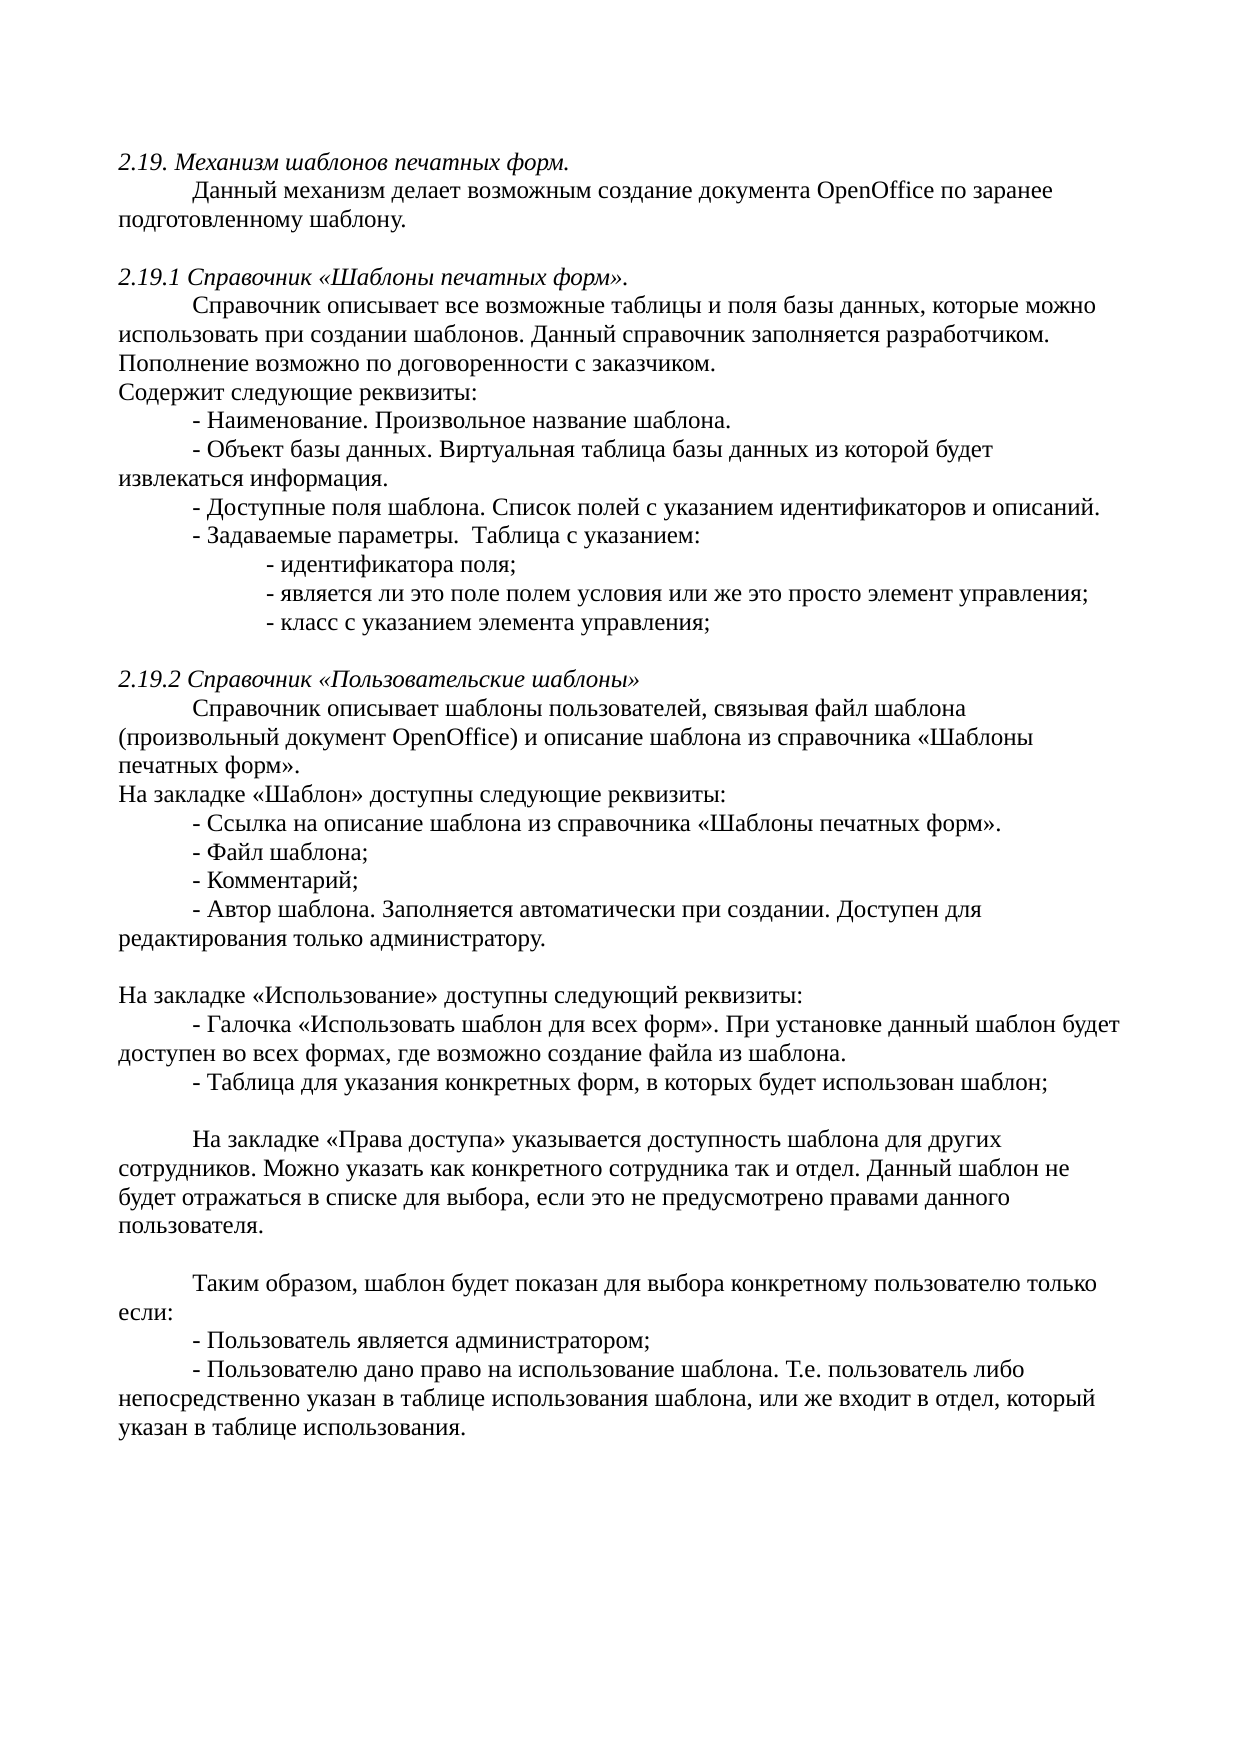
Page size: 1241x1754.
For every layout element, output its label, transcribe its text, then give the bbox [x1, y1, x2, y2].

text - Объект базы данных. Виртуальная таблица базы данных из которой будет извлекаться информация. [118, 434, 1122, 492]
text - Ссылка на описание шаблона из справочника «Шаблоны печатных форм». [118, 808, 1122, 837]
text - Галочка «Использовать шаблон для всех форм». При установке данный шаблон будет доступен во всех формах, где возможно создание файла из шаблона. [118, 1009, 1122, 1067]
text - Комментарий; [118, 866, 1122, 894]
text - Задаваемые параметры. Таблица с указанием: [118, 521, 1122, 549]
text - класс с указанием элемента управления; [118, 607, 1122, 636]
text - Пользователю дано право на использование шаблона. Т.е. пользователь либо непосредственно указан в таблице использования шаблона, или же входит в отдел, который указан в таблице использования. [118, 1354, 1122, 1441]
text Таким образом, шаблон будет показан для выбора конкретному пользователю только если: [118, 1268, 1122, 1326]
text - Автор шаблона. Заполняется автоматически при создании. Доступен для редактирования только администратору. [118, 894, 1122, 952]
text Справочник описывает шаблоны пользователей, связывая файл шаблона (произвольный документ OpenOffice) и описание шаблона из справочника «Шаблоны печатных форм». [118, 693, 1122, 779]
text 2.19.2 Справочник «Пользовательские шаблоны» [118, 664, 1122, 693]
text - Файл шаблона; [118, 837, 1122, 866]
text Справочник описывает все возможные таблицы и поля базы данных, которые можно использовать при создании шаблонов. Данный справочник заполняется разработчиком. Пополнение возможно по договоренности с заказчиком. [118, 291, 1122, 377]
text На закладке «Использование» доступны следующий реквизиты: [118, 981, 1122, 1009]
text 2.19. Механизм шаблонов печатных форм. [118, 147, 1122, 176]
text - является ли это поле полем условия или же это просто элемент управления; [118, 578, 1122, 607]
text - идентификатора поля; [118, 549, 1122, 578]
text - Доступные поля шаблона. Список полей с указанием идентификаторов и описаний. [118, 492, 1122, 521]
text - Пользователь является администратором; [118, 1326, 1122, 1354]
text Данный механизм делает возможным создание документа OpenOffice по заранее подготовленному шаблону. [118, 176, 1122, 233]
text На закладке «Права доступа» указывается доступность шаблона для других сотрудников. Можно указать как конкретного сотрудника так и отдел. Данный шаблон не будет отражаться в списке для выбора, если это не предусмотрено правами данного пользователя. [118, 1124, 1122, 1239]
text Содержит следующие реквизиты: [118, 377, 1122, 406]
text На закладке «Шаблон» доступны следующие реквизиты: [118, 779, 1122, 808]
text - Таблица для указания конкретных форм, в которых будет использован шаблон; [118, 1067, 1122, 1096]
text - Наименование. Произвольное название шаблона. [118, 406, 1122, 434]
text 2.19.1 Справочник «Шаблоны печатных форм». [118, 262, 1122, 291]
